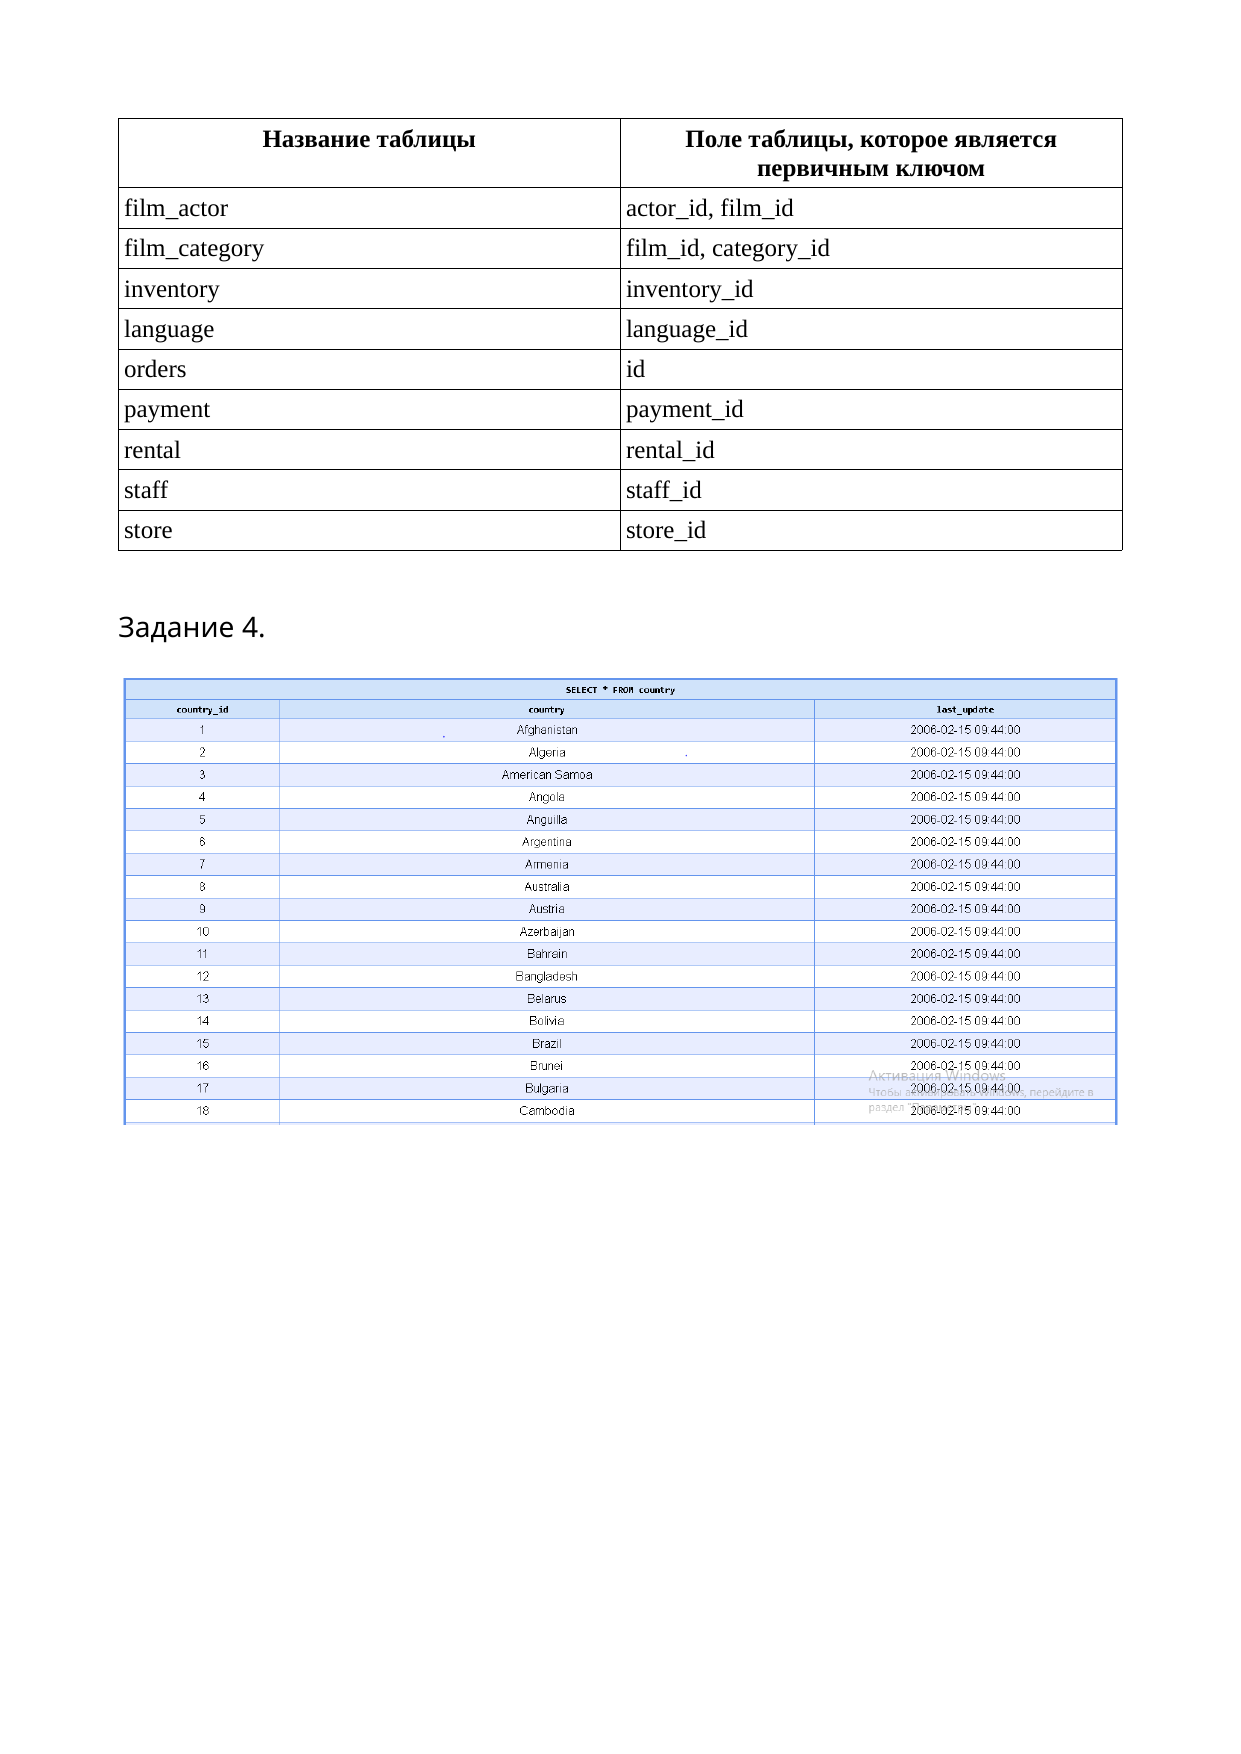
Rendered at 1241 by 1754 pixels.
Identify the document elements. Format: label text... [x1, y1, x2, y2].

picture [118, 674, 1123, 1125]
table_cell id [621, 350, 1122, 389]
table_cell language_id [621, 309, 1122, 348]
table_cell store_id [621, 511, 1122, 550]
table_cell language [119, 309, 620, 348]
table_cell inventory [119, 269, 620, 308]
table_cell film_actor [119, 188, 620, 227]
table_cell film_id, category_id [621, 229, 1122, 268]
table_header Название таблицы [119, 119, 620, 187]
table_cell inventory_id [621, 269, 1122, 308]
table_cell store [119, 511, 620, 550]
table_cell rental_id [621, 430, 1122, 469]
text Задание 4. [118, 608, 1122, 646]
table_cell payment [119, 390, 620, 429]
table_cell staff [119, 470, 620, 510]
table_header Поле таблицы, которое является первичным ключом [621, 119, 1122, 187]
table_cell orders [119, 350, 620, 389]
table_cell rental [119, 430, 620, 469]
table_cell payment_id [621, 390, 1122, 429]
table_cell film_category [119, 229, 620, 268]
table_cell actor_id, film_id [621, 188, 1122, 227]
table_cell staff_id [621, 470, 1122, 510]
